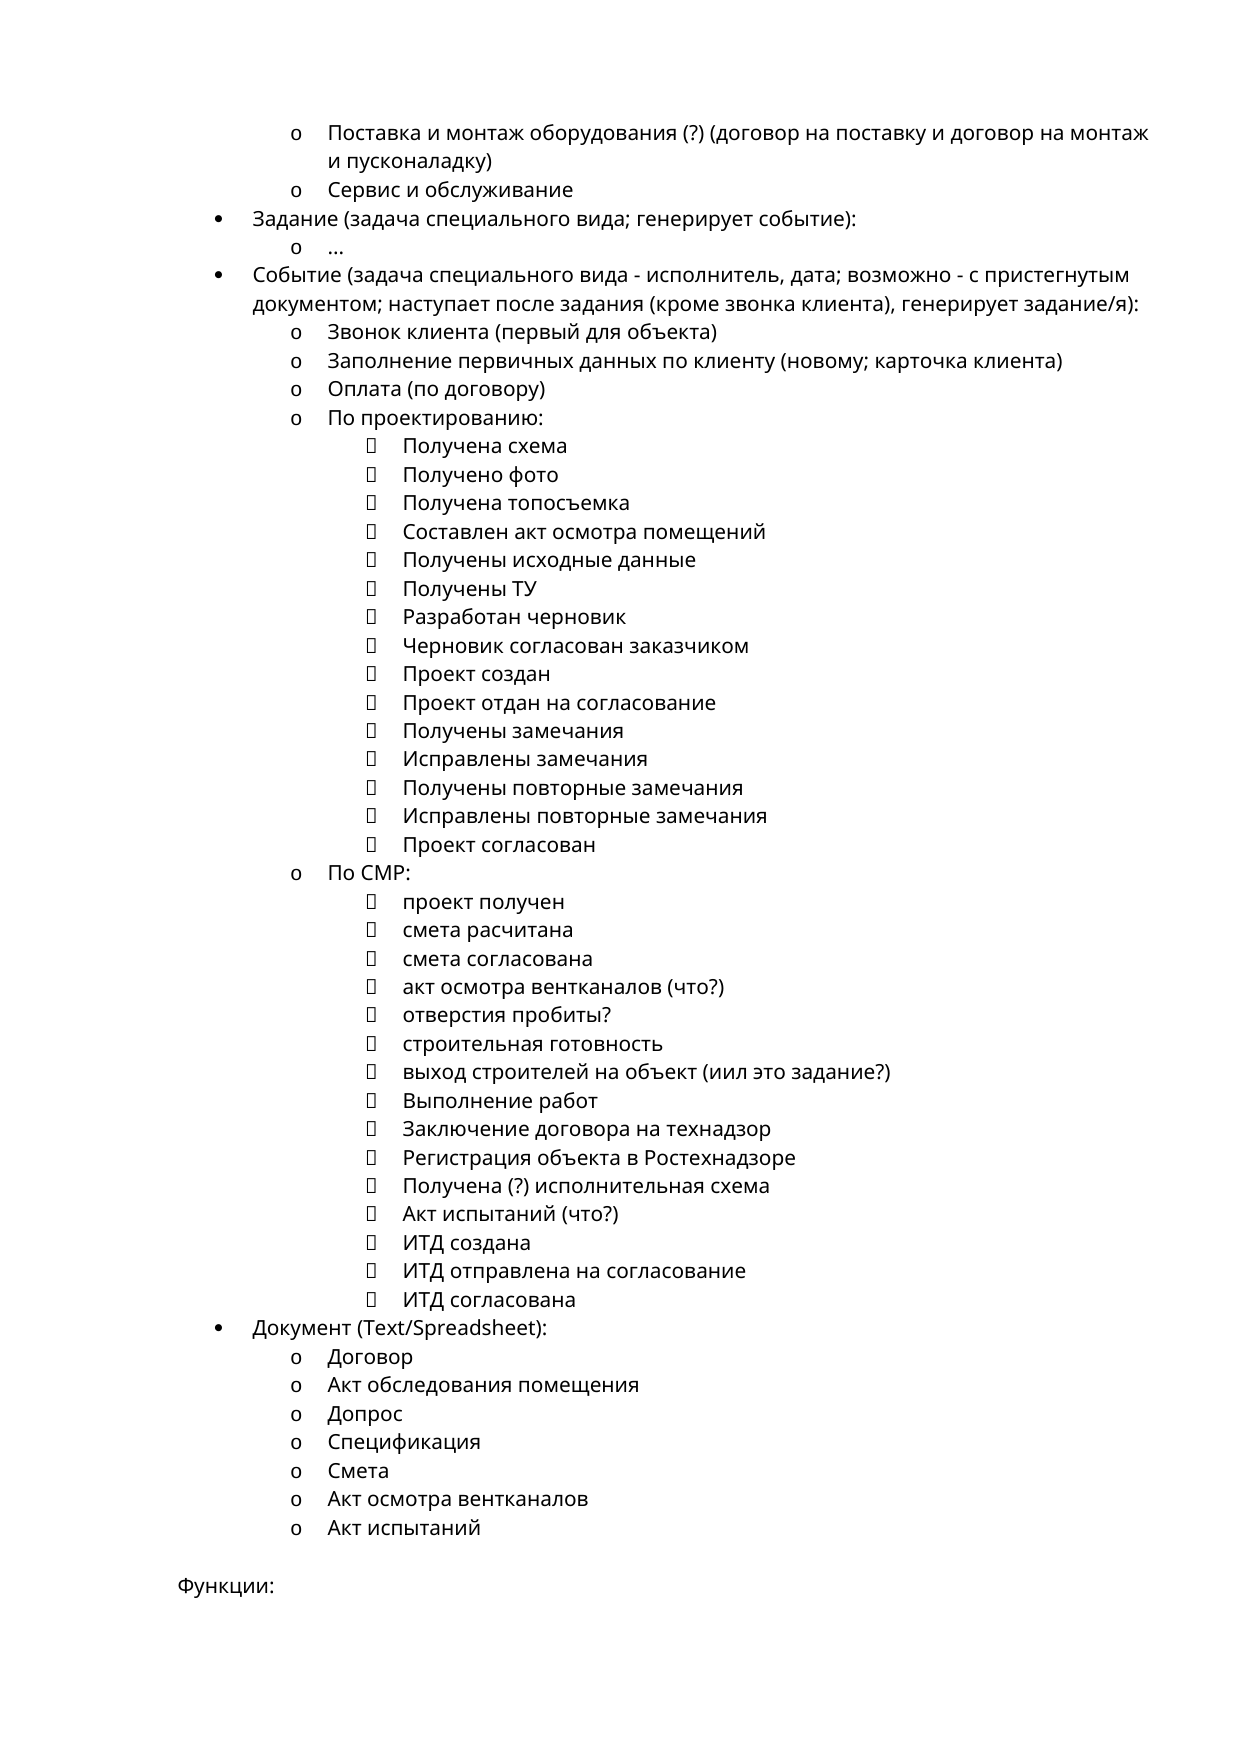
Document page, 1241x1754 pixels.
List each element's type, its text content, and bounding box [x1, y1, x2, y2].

list акт осмотра вентканалов (что?) [365, 972, 402, 1001]
list отверстия пробиты? [365, 1001, 402, 1029]
list ... [349, 232, 1152, 261]
list Выполнение работ [365, 1086, 402, 1114]
list Акт обследования помещения [640, 1370, 1152, 1399]
list Проект отдан на согласование [365, 688, 402, 716]
list Смета [290, 1456, 327, 1484]
list Поставка и монтаж оборудования (?) (договор на поставку и договор на монтаж и пусконаладку) [290, 118, 327, 175]
list Оплата (по договору) [290, 374, 1152, 403]
list ИТД создана [531, 1228, 1152, 1256]
list смета расчитана [365, 915, 402, 944]
list Исправлены повторные замечания [768, 801, 1152, 830]
text Функции: [280, 1571, 1152, 1599]
list Акт испытаний [290, 1513, 1152, 1542]
list смета согласована [365, 944, 402, 972]
list Заполнение первичных данных по клиенту (новому; карточка клиента) [1068, 346, 1152, 374]
list выход строителей на объект (иил это задание?) [365, 1057, 1152, 1086]
list Допрос [403, 1399, 1152, 1427]
list Смета [389, 1456, 1152, 1484]
list Поставка и монтаж оборудования (?) (договор на поставку и договор на монтаж и пусконаладку) [497, 118, 1152, 175]
list Получена (?) исполнительная схема [365, 1171, 402, 1199]
list Проект отдан на согласование [716, 688, 1152, 716]
list Получены исходные данные [365, 545, 402, 574]
list ... [290, 232, 327, 261]
list Выполнение работ [598, 1086, 1152, 1114]
list Получено фото [365, 460, 402, 488]
list Получены замечания [624, 716, 1152, 744]
list Получены ТУ [537, 574, 1152, 602]
list Сервис и обслуживание [290, 175, 1152, 204]
list Получены замечания [365, 716, 402, 744]
list проект получен [365, 887, 402, 915]
list Исправлены замечания [365, 744, 1152, 773]
list Получены ТУ [365, 574, 402, 602]
list Получена схема [573, 432, 1152, 460]
list акт осмотра вентканалов (что?) [724, 972, 1152, 1001]
list ИТД согласована [576, 1285, 1152, 1313]
list Получена (?) исполнительная схема [770, 1171, 1152, 1199]
list Договор [413, 1342, 1152, 1370]
list смета согласована [593, 944, 1152, 972]
list Разработан черновик [365, 602, 402, 631]
list Проект создан [365, 659, 402, 688]
list Акт осмотра вентканалов [290, 1484, 1152, 1513]
list Регистрация объекта в Ростехнадзоре [796, 1143, 1152, 1171]
list Допрос [290, 1399, 327, 1427]
list ИТД создана [365, 1228, 402, 1256]
list Заключение договора на технадзор [772, 1114, 1152, 1143]
list Получены исходные данные [696, 545, 1152, 574]
list Черновик согласован заказчиком [749, 631, 1152, 659]
list строительная готовность [663, 1029, 1152, 1057]
list По СМР: [290, 858, 327, 887]
list Задание (задача специального вида; генерирует событие): [862, 204, 1152, 232]
list Составлен акт осмотра помещений [766, 517, 1152, 545]
list По проектированию: [290, 403, 327, 432]
list Исправлены повторные замечания [365, 801, 402, 830]
list Проект согласован [596, 830, 1152, 858]
list Спецификация [290, 1427, 1152, 1456]
list По проектированию: [549, 403, 1152, 432]
list смета расчитана [574, 915, 1152, 944]
list Получена схема [365, 432, 402, 460]
list По СМР: [416, 858, 1152, 887]
list Акт обследования помещения [290, 1370, 327, 1399]
list Получена топосъемка [365, 488, 1152, 517]
list ИТД согласована [365, 1285, 402, 1313]
list Договор [290, 1342, 327, 1370]
list отверстия пробиты? [611, 1001, 1152, 1029]
list Заключение договора на технадзор [365, 1114, 402, 1143]
list Документ (Text/Spreadsheet): [215, 1313, 252, 1342]
list Получено фото [559, 460, 1152, 488]
list Черновик согласован заказчиком [365, 631, 402, 659]
list строительная готовность [365, 1029, 402, 1057]
list Акт испытаний (что?) [365, 1199, 1152, 1228]
list Проект создан [551, 659, 1152, 688]
list Получены повторные замечания [365, 773, 402, 801]
list Регистрация объекта в Ростехнадзоре [365, 1143, 402, 1171]
list Звонок клиента (первый для объекта) [290, 317, 1152, 346]
list Получены повторные замечания [744, 773, 1152, 801]
list Разработан черновик [626, 602, 1152, 631]
list проект получен [565, 887, 1152, 915]
list Составлен акт осмотра помещений [365, 517, 402, 545]
list Проект согласован [365, 830, 402, 858]
list ИТД отправлена на согласование [365, 1256, 402, 1285]
list ИТД отправлена на согласование [746, 1256, 1152, 1285]
list Документ (Text/Spreadsheet): [547, 1313, 1152, 1342]
